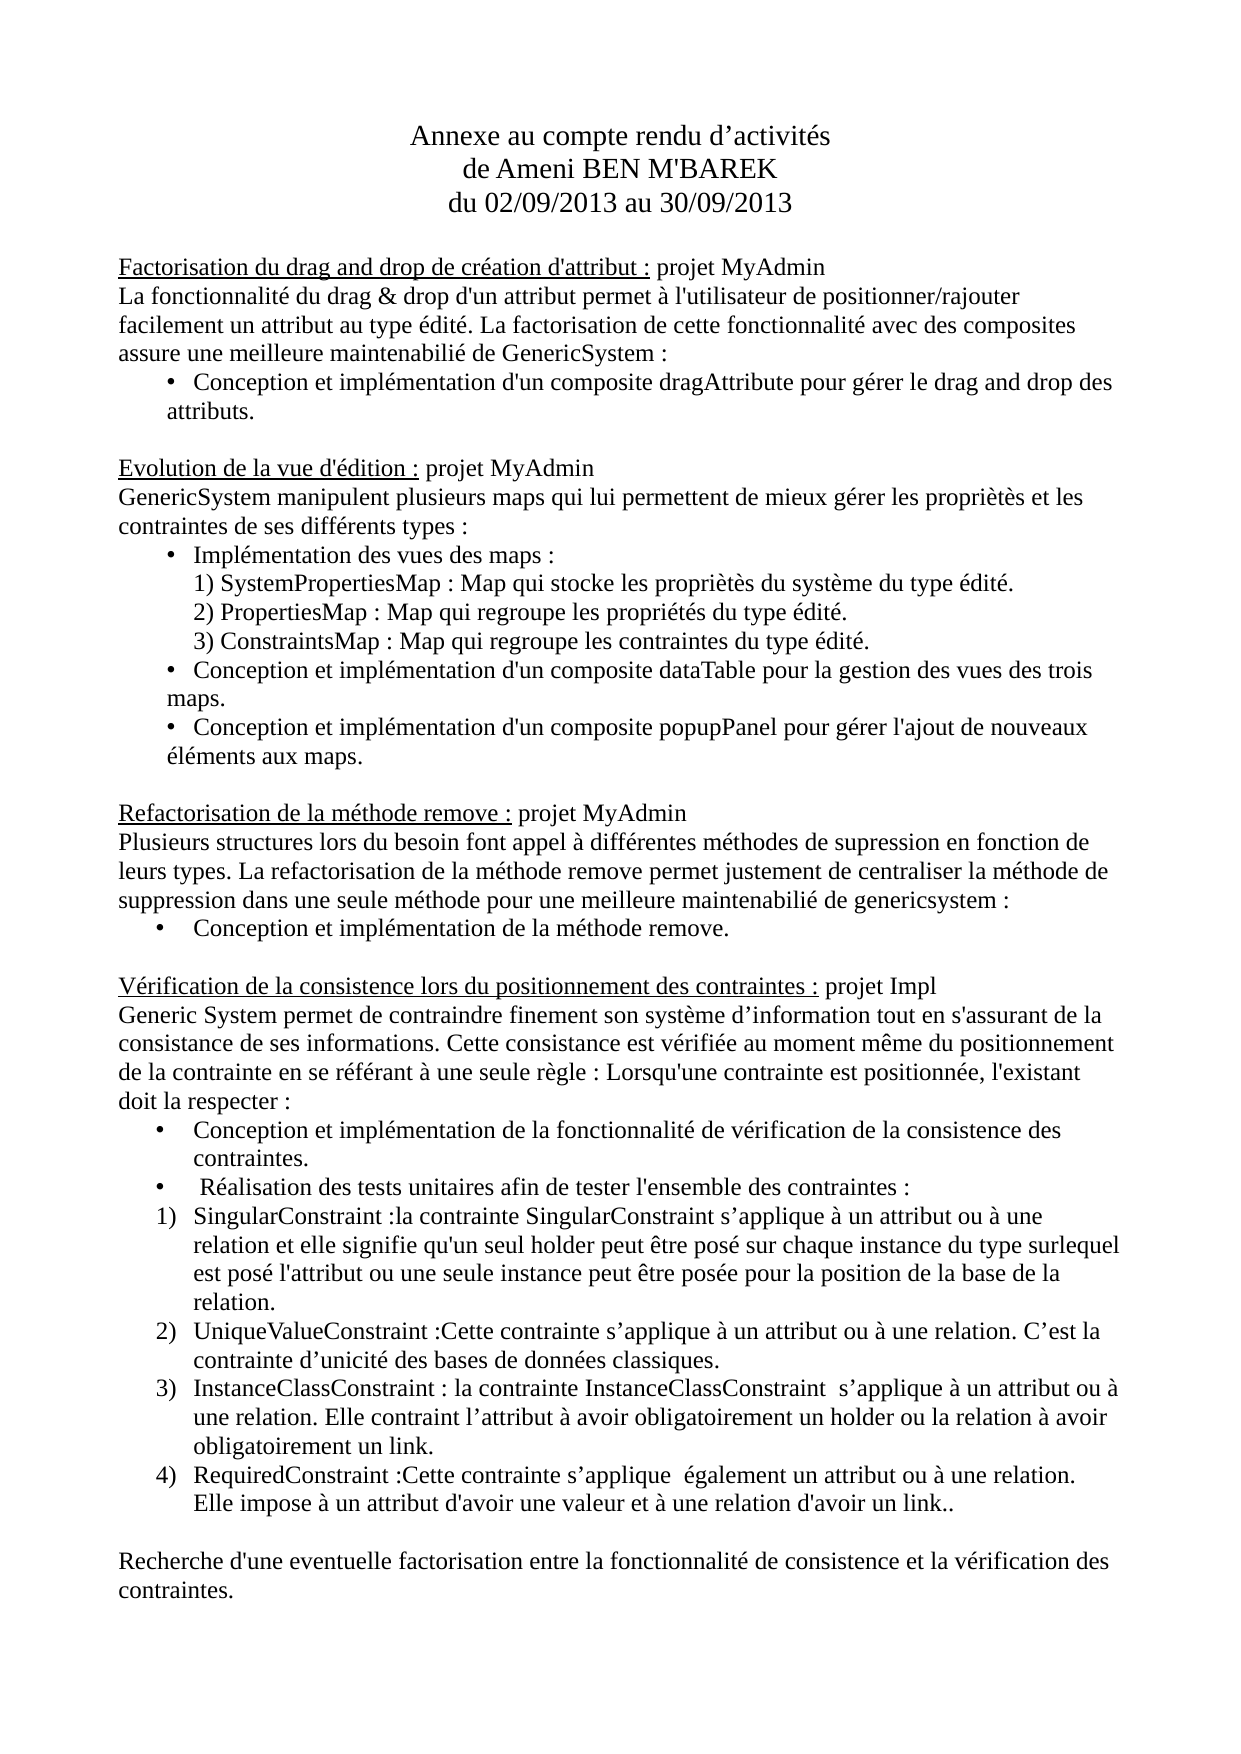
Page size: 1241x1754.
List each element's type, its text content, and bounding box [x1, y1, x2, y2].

text Factorisation du drag and drop de création d'attribut : projet MyAdmin [118, 252, 1122, 281]
list SingularConstraint :la contrainte SingularConstraint s’applique à un attribut ou à une relation et elle signifie qu'un seul holder peut être posé sur chaque instance du type surlequel est posé l'attribut ou une seule instance peut être posée pour la position de la base de la relation. [156, 1201, 1122, 1316]
list 1) SystemPropertiesMap : Map qui stocke les propriètès du système du type édité. [156, 568, 1122, 597]
list Conception et implémentation d'un composite popupPanel pour gérer l'ajout de nouveaux éléments aux maps. [167, 712, 1122, 770]
list 2) PropertiesMap : Map qui regroupe les propriétés du type édité. [156, 597, 1122, 626]
list 3) ConstraintsMap : Map qui regroupe les contraintes du type édité. [156, 626, 1122, 655]
list Conception et implémentation de la méthode remove. [156, 913, 1122, 942]
text GenericSystem manipulent plusieurs maps qui lui permettent de mieux gérer les propriètès et les contraintes de ses différents types : [118, 482, 1122, 540]
list Conception et implémentation d'un composite dataTable pour la gestion des vues des trois maps. [167, 655, 1122, 712]
text Recherche d'une eventuelle factorisation entre la fonctionnalité de consistence et la vérification des contraintes. [118, 1546, 1122, 1603]
list UniqueValueConstraint :Cette contrainte s’applique à un attribut ou à une relation. C’est la contrainte d’unicité des bases de données classiques. [156, 1316, 1122, 1373]
text Evolution de la vue d'édition : projet MyAdmin [118, 453, 1122, 482]
list Implémentation des vues des maps : [167, 540, 1122, 568]
text Refactorisation de la méthode remove : projet MyAdmin [118, 798, 1122, 827]
text Vérification de la consistence lors du positionnement des contraintes : projet Impl [118, 971, 1122, 1000]
text Generic System permet de contraindre finement son système d’information tout en s'assurant de la consistance de ses informations. Cette consistance est vérifiée au moment même du positionnement de la contrainte en se référant à une seule règle : Lorsqu'une contrainte est positionnée, l'existant doit la respecter : [118, 1000, 1122, 1115]
list Réalisation des tests unitaires afin de tester l'ensemble des contraintes : [156, 1172, 1122, 1201]
list Conception et implémentation d'un composite dragAttribute pour gérer le drag and drop des attributs. [167, 367, 1122, 425]
text du 02/09/2013 au 30/09/2013 [118, 185, 1122, 219]
list InstanceClassConstraint : la contrainte InstanceClassConstraint s’applique à un attribut ou à une relation. Elle contraint l’attribut à avoir obligatoirement un holder ou la relation à avoir obligatoirement un link. [156, 1373, 1122, 1460]
text Plusieurs structures lors du besoin font appel à différentes méthodes de supression en fonction de leurs types. La refactorisation de la méthode remove permet justement de centraliser la méthode de suppression dans une seule méthode pour une meilleure maintenabilié de genericsystem : [118, 827, 1122, 913]
text de Ameni BEN M'BAREK [118, 152, 1122, 185]
text Annexe au compte rendu d’activités [118, 118, 1122, 152]
text La fonctionnalité du drag & drop d'un attribut permet à l'utilisateur de positionner/rajouter facilement un attribut au type édité. La factorisation de cette fonctionnalité avec des composites assure une meilleure maintenabilié de GenericSystem : [118, 281, 1122, 367]
list RequiredConstraint :Cette contrainte s’applique également un attribut ou à une relation. Elle impose à un attribut d'avoir une valeur et à une relation d'avoir un link.. [156, 1460, 1122, 1517]
list Conception et implémentation de la fonctionnalité de vérification de la consistence des contraintes. [156, 1115, 1122, 1172]
